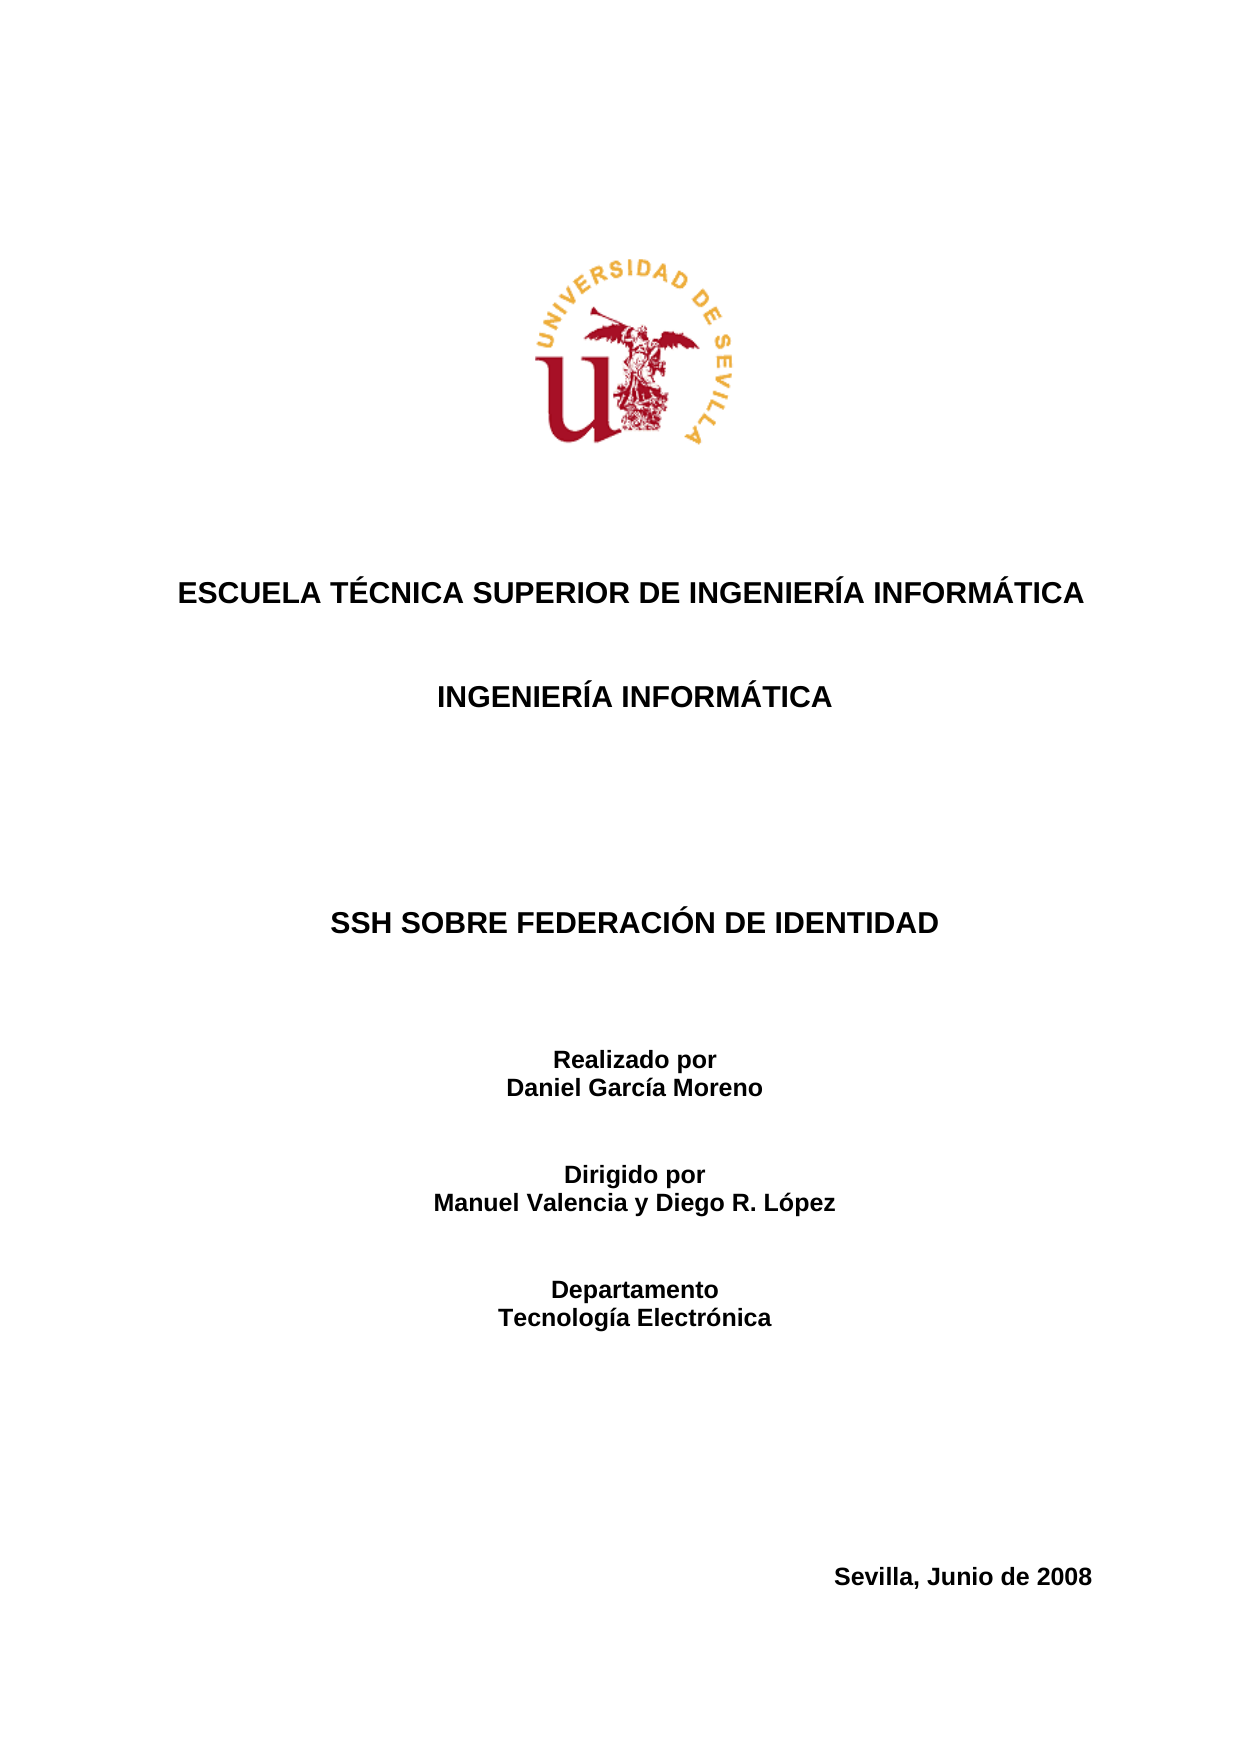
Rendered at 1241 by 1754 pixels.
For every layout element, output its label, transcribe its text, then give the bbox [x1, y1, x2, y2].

text SSH SOBRE FEDERACIÓN DE IDENTIDAD [177, 906, 1092, 940]
text Dirigido por [177, 1160, 1092, 1188]
picture [534, 245, 736, 462]
text Manuel Valencia y Diego R. López [177, 1188, 1092, 1217]
text ESCUELA TÉCNICA SUPERIOR DE INGENIERÍA INFORMÁTICA [177, 575, 1144, 609]
text Tecnología Electrónica [177, 1303, 1092, 1332]
text Realizado por [177, 1045, 1092, 1073]
text Daniel García Moreno [177, 1073, 1092, 1102]
text INGENIERÍA INFORMÁTICA [177, 679, 1092, 714]
text Sevilla, Junio de 2008 [177, 1562, 1092, 1591]
text Departamento [177, 1275, 1092, 1303]
